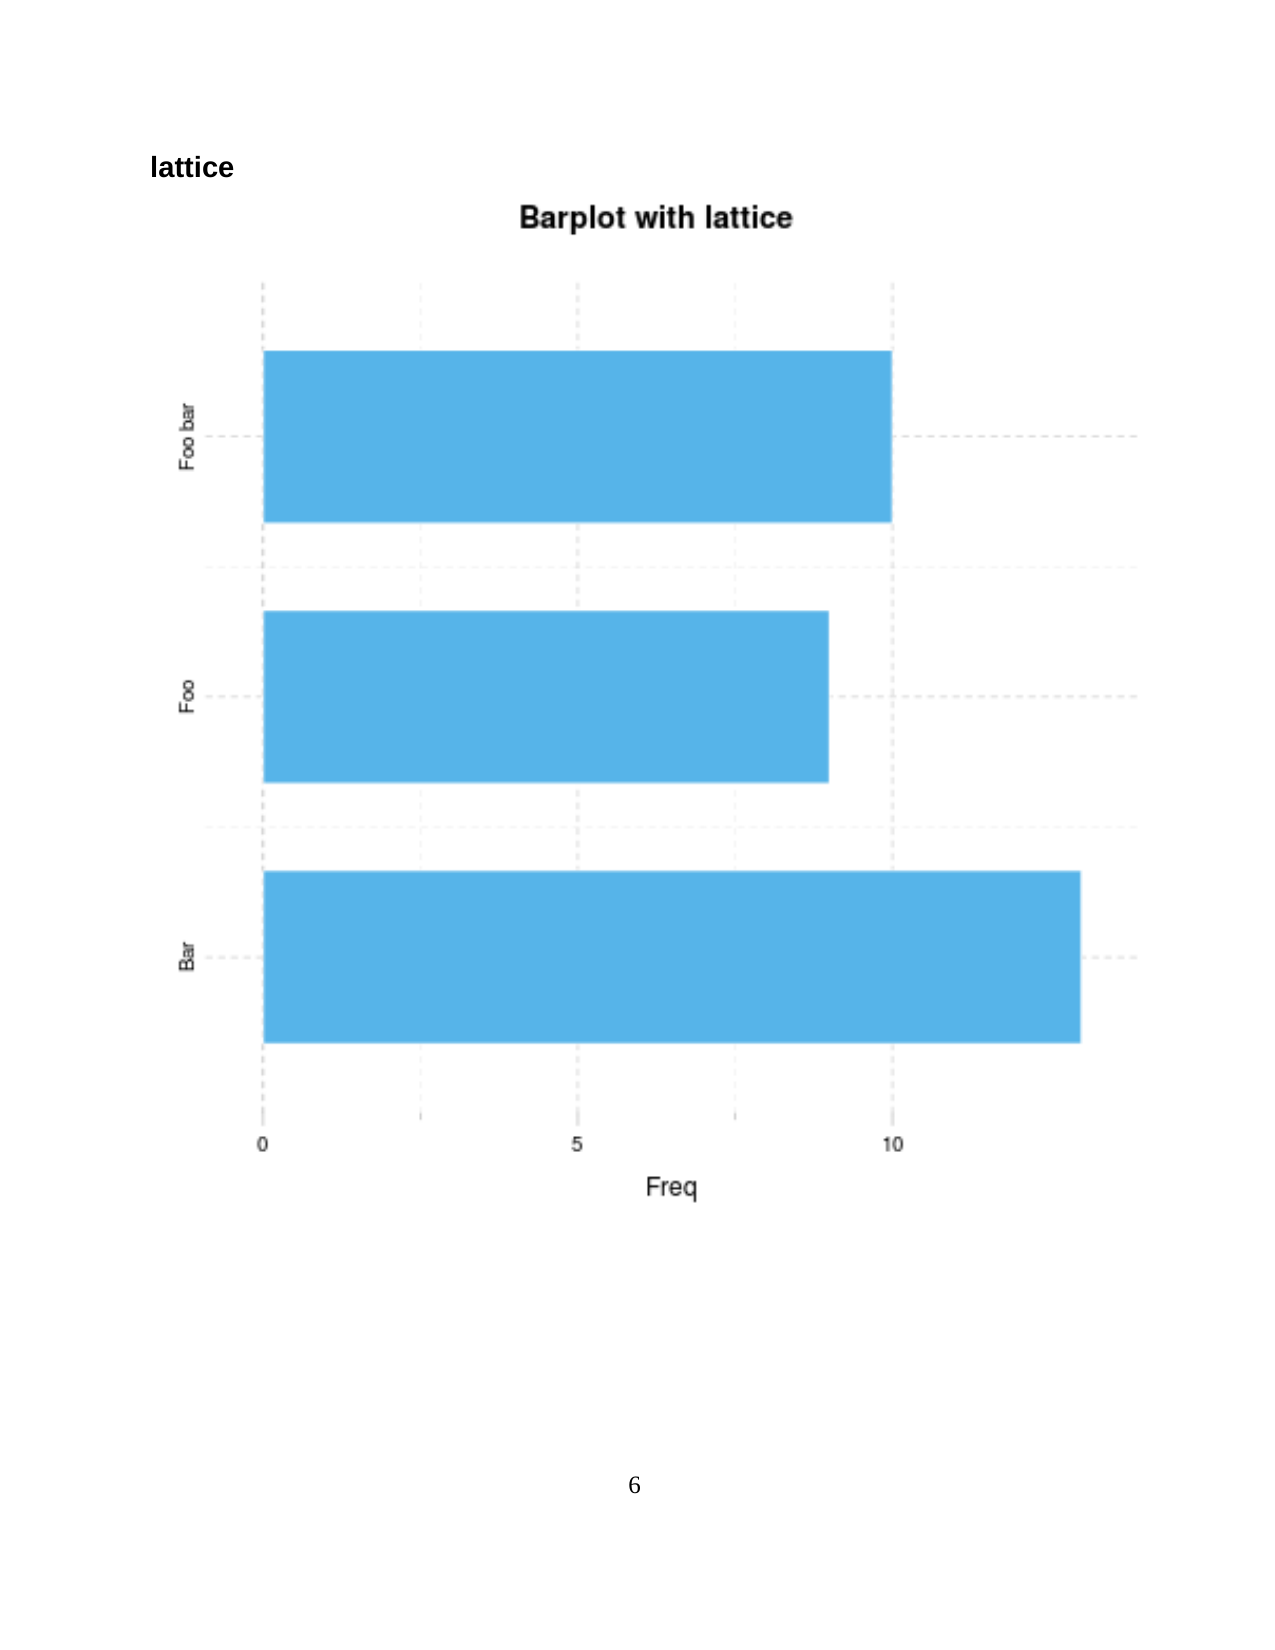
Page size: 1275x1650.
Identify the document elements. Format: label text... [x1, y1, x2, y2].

picture [150, 196, 1163, 1209]
subtitle lattice [150, 150, 1125, 183]
